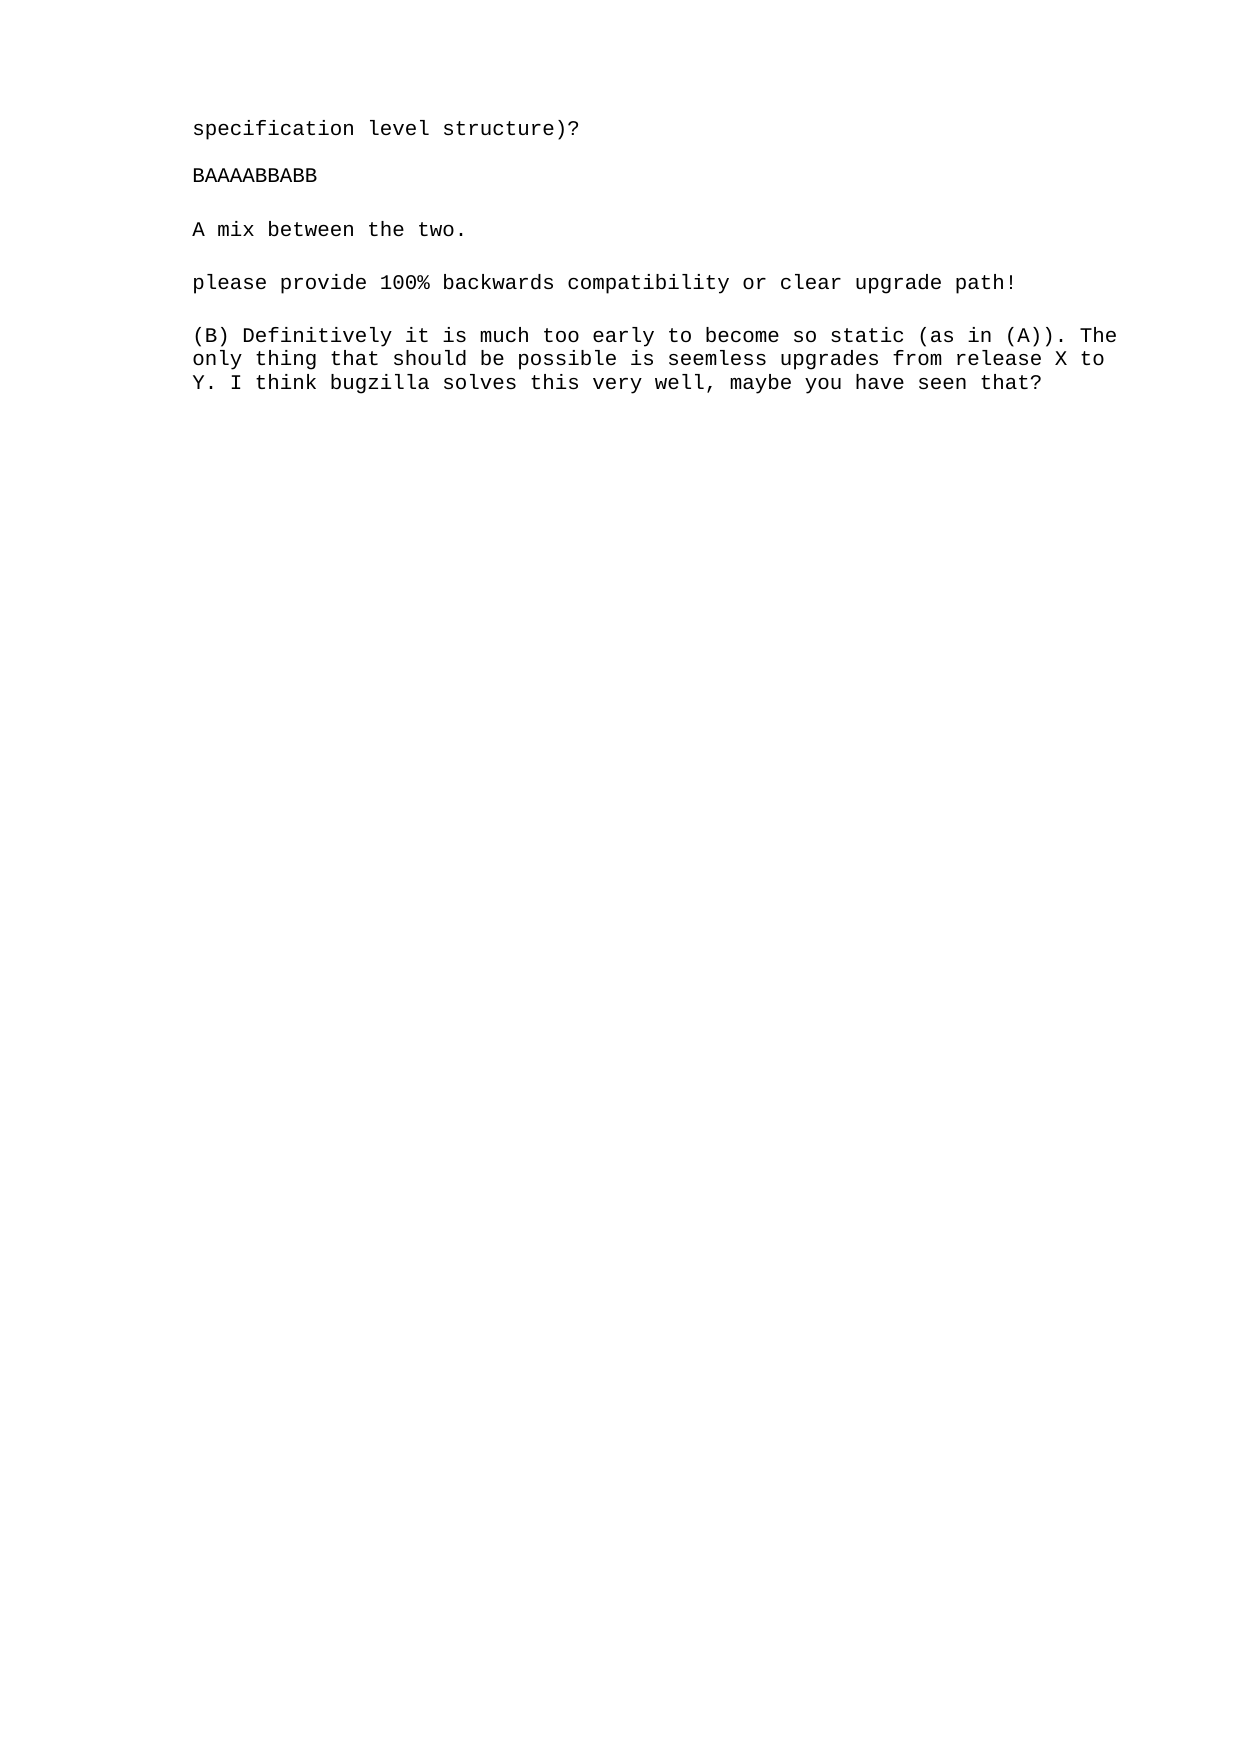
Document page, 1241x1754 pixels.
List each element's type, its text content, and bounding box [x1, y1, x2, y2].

text A mix between the two. [192, 218, 1122, 242]
text specification level structure)? [192, 118, 1122, 142]
text (B) Definitively it is much too early to become so static (as in (A)). The only thing that should be possible is seemless upgrades from release X to [192, 325, 1122, 372]
text please provide 100% backwards compatibility or clear upgrade path! [192, 272, 1122, 295]
text Y. I think bugzilla solves this very well, maybe you have seen that? [192, 372, 1122, 396]
text BAAAABBABB [192, 165, 1122, 189]
